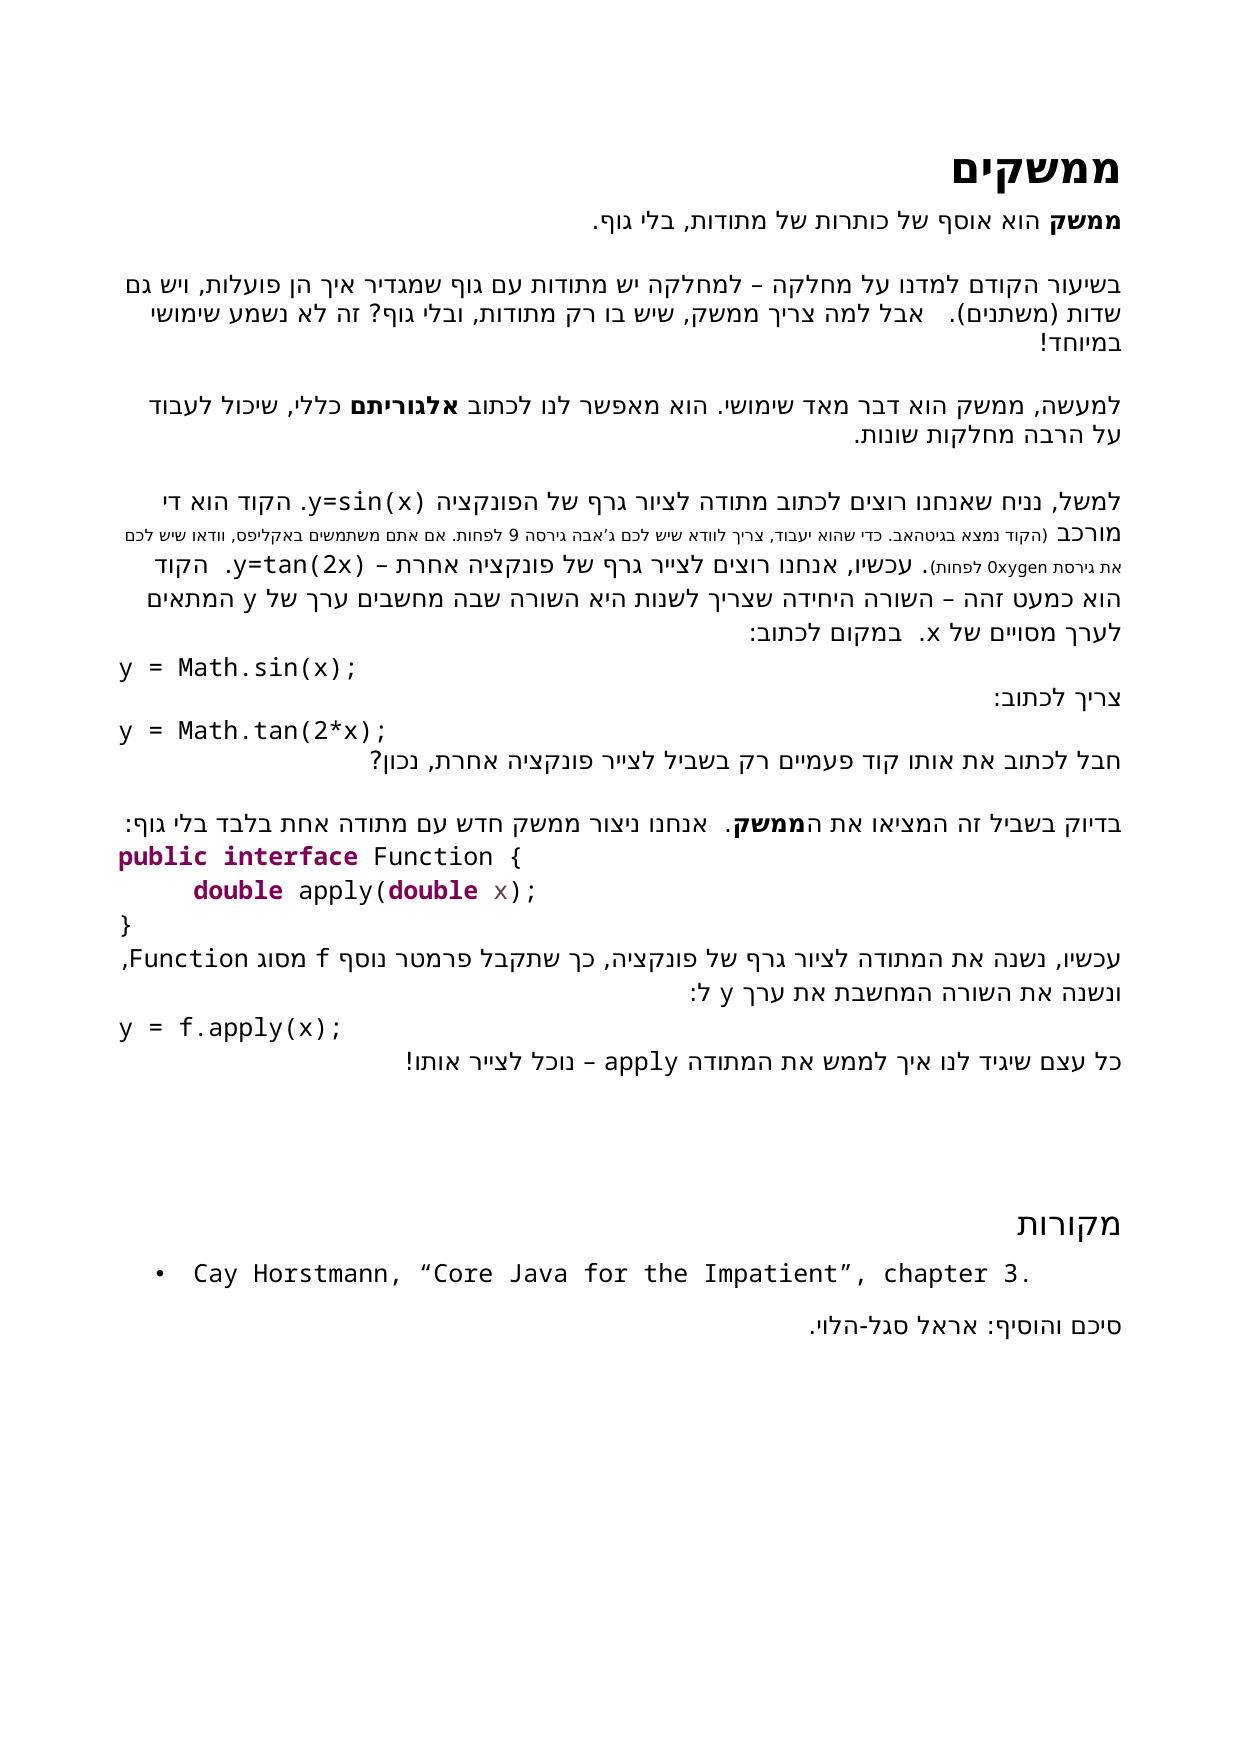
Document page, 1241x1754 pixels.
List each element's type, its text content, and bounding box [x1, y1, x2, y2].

text חבל לכתוב את אותו קוד פעמיים רק בשביל לצייר פונקציה אחרת, נכון? [118, 746, 1122, 776]
text צריך לכתוב: [118, 683, 1122, 712]
text y = f.apply(x); [118, 1009, 1122, 1043]
text y = Math.sin(x); [118, 649, 1122, 683]
text בשיעור הקודם למדנו על מחלקה – למחלקה יש מתודות עם גוף שמגדיר איך הן פועלות, ויש גם שדות (משתנים). אבל למה צריך ממשק, שיש בו רק מתודות, ובלי גוף? זה לא נשמע שימושי במיוחד! [118, 270, 1122, 357]
text } [118, 907, 1122, 941]
text עכשיו, נשנה את המתודה לציור גרף של פונקציה, כך שתקבל פרמטר נוסף f מסוג Function, ונשנה את השורה המחשבת את ערך y ל: [118, 941, 1122, 1009]
text כל עצם שיגיד לנו איך לממש את המתודה apply – נוכל לצייר אותו! [118, 1043, 1122, 1077]
subtitle מקורות [118, 1204, 1122, 1243]
subtitle ממשקים [118, 143, 1122, 194]
text public interface Function { [118, 839, 1122, 873]
text y = Math.tan(2*x); [118, 712, 1122, 746]
text למעשה, ממשק הוא דבר מאד שימושי. הוא מאפשר לנו לכתוב אלגוריתם כללי, שיכול לעבוד על הרבה מחלקות שונות. [118, 391, 1122, 450]
text למשל, נניח שאנחנו רוצים לכתוב מתודה לציור גרף של הפונקציה y=sin(x). הקוד הוא די מורכב (הקוד נמצא בגיטהאב. כדי שהוא יעבוד, צריך לוודא שיש לכם ג’אבה גירסה 9 לפחות. אם אתם משתמשים באקליפס, וודאו שיש לכם את גירסת Oxygen לפחות). עכשיו, אנחנו רוצים לצייר גרף של פונקציה אחרת – y=tan(2x). הקוד הוא כמעט זהה – השורה היחידה שצריך לשנות היא השורה שבה מחשבים ערך של y המתאים לערך מסויים של x. במקום לכתוב: [118, 484, 1122, 649]
text בדיוק בשביל זה המציאו את הממשק. אנחנו ניצור ממשק חדש עם מתודה אחת בלבד בלי גוף: [118, 810, 1122, 839]
text double apply(double x); [118, 873, 1122, 907]
list Cay Horstmann, “Core Java for the Impatient”, chapter 3. [156, 1256, 1122, 1290]
text סיכם והוסיף: אראל סגל-הלוי. [118, 1311, 1122, 1340]
text ממשק הוא אוסף של כותרות של מתודות, בלי גוף. [118, 207, 1122, 236]
